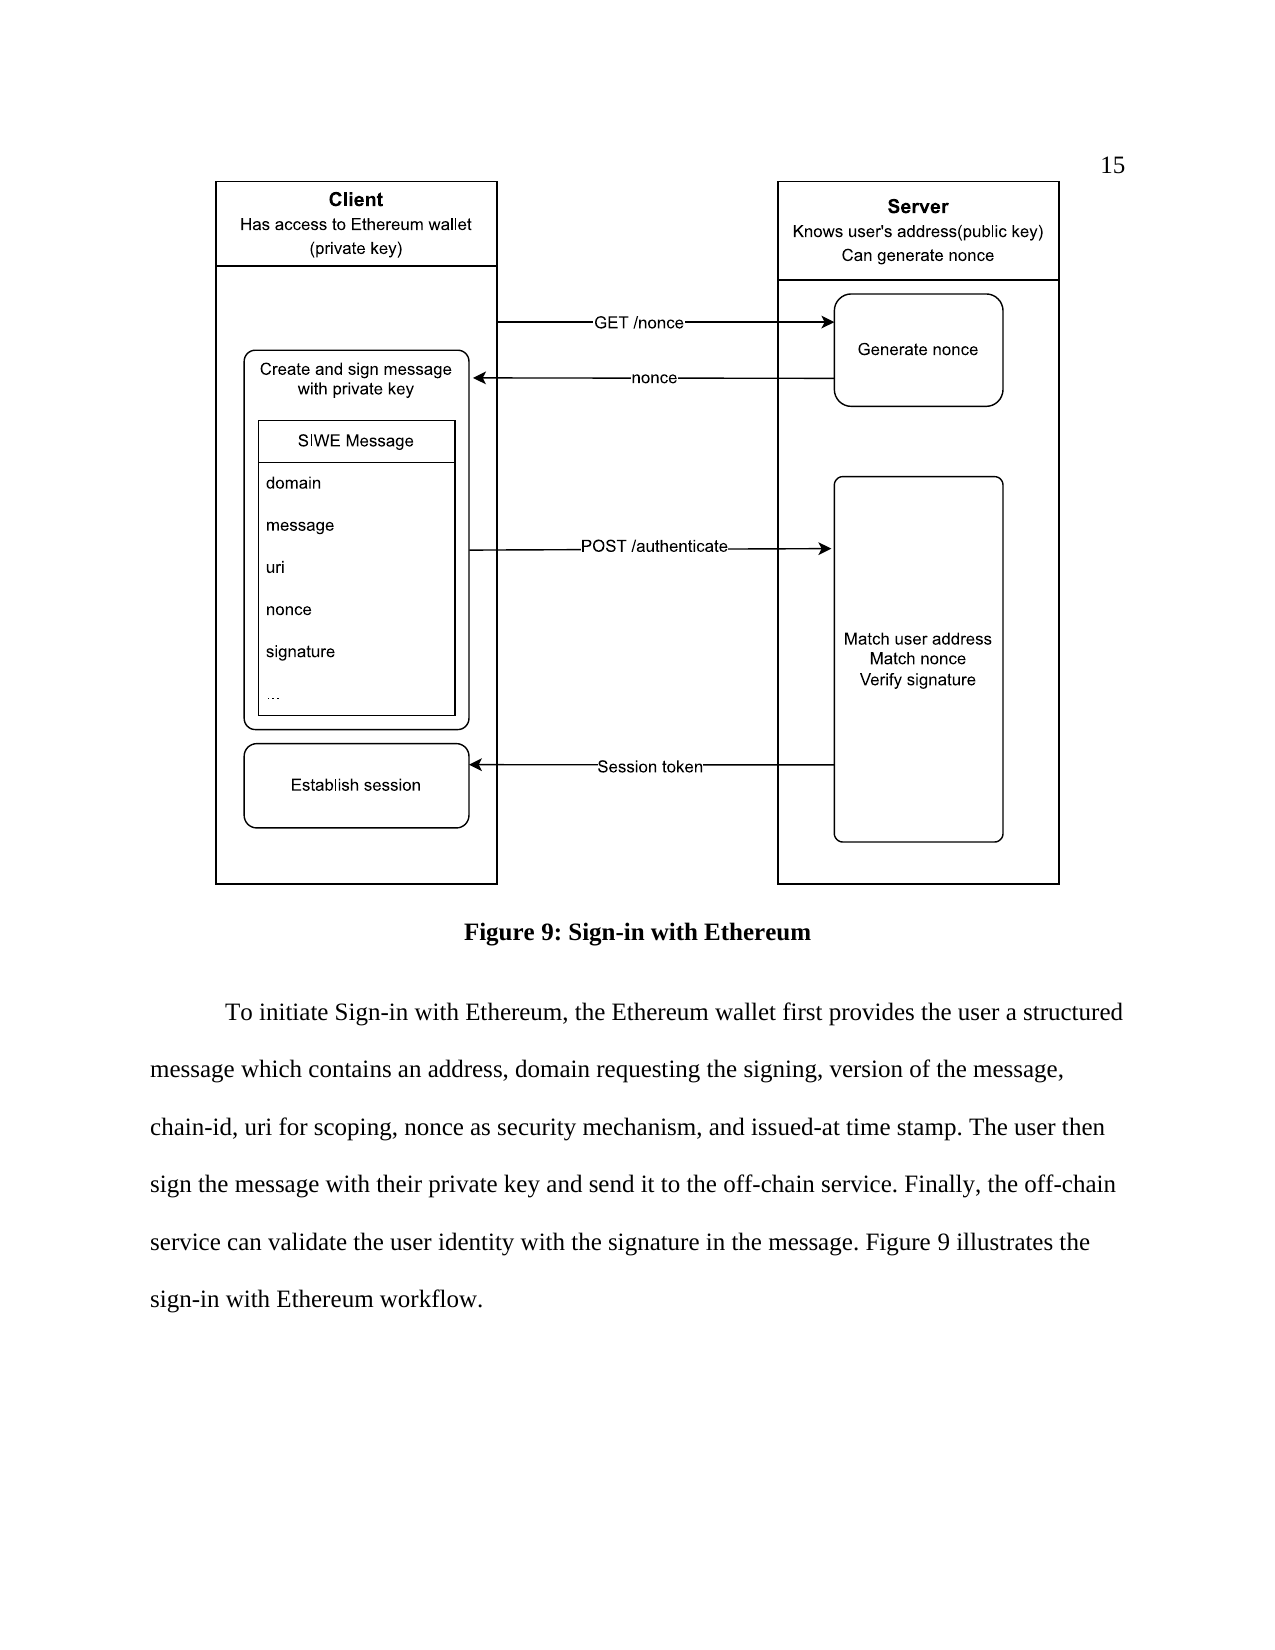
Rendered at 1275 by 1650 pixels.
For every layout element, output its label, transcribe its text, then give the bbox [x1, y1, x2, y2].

title Figure 9: Sign-in with Ethereum [166, 179, 1109, 946]
text To initiate Sign-in with Ethereum, the Ethereum wallet first provides the user a structured message which contains an address, domain requesting the signing, version of the message, chain-id, uri for scoping, nonce as security mechanism, and issued-at time stamp. The user then sign the message with their private key and send it to the off-chain service. Finally, the off-chain service can validate the user identity with the signature in the message. Figure 9 illustrates the sign-in with Ethereum workflow. [150, 179, 1125, 1313]
